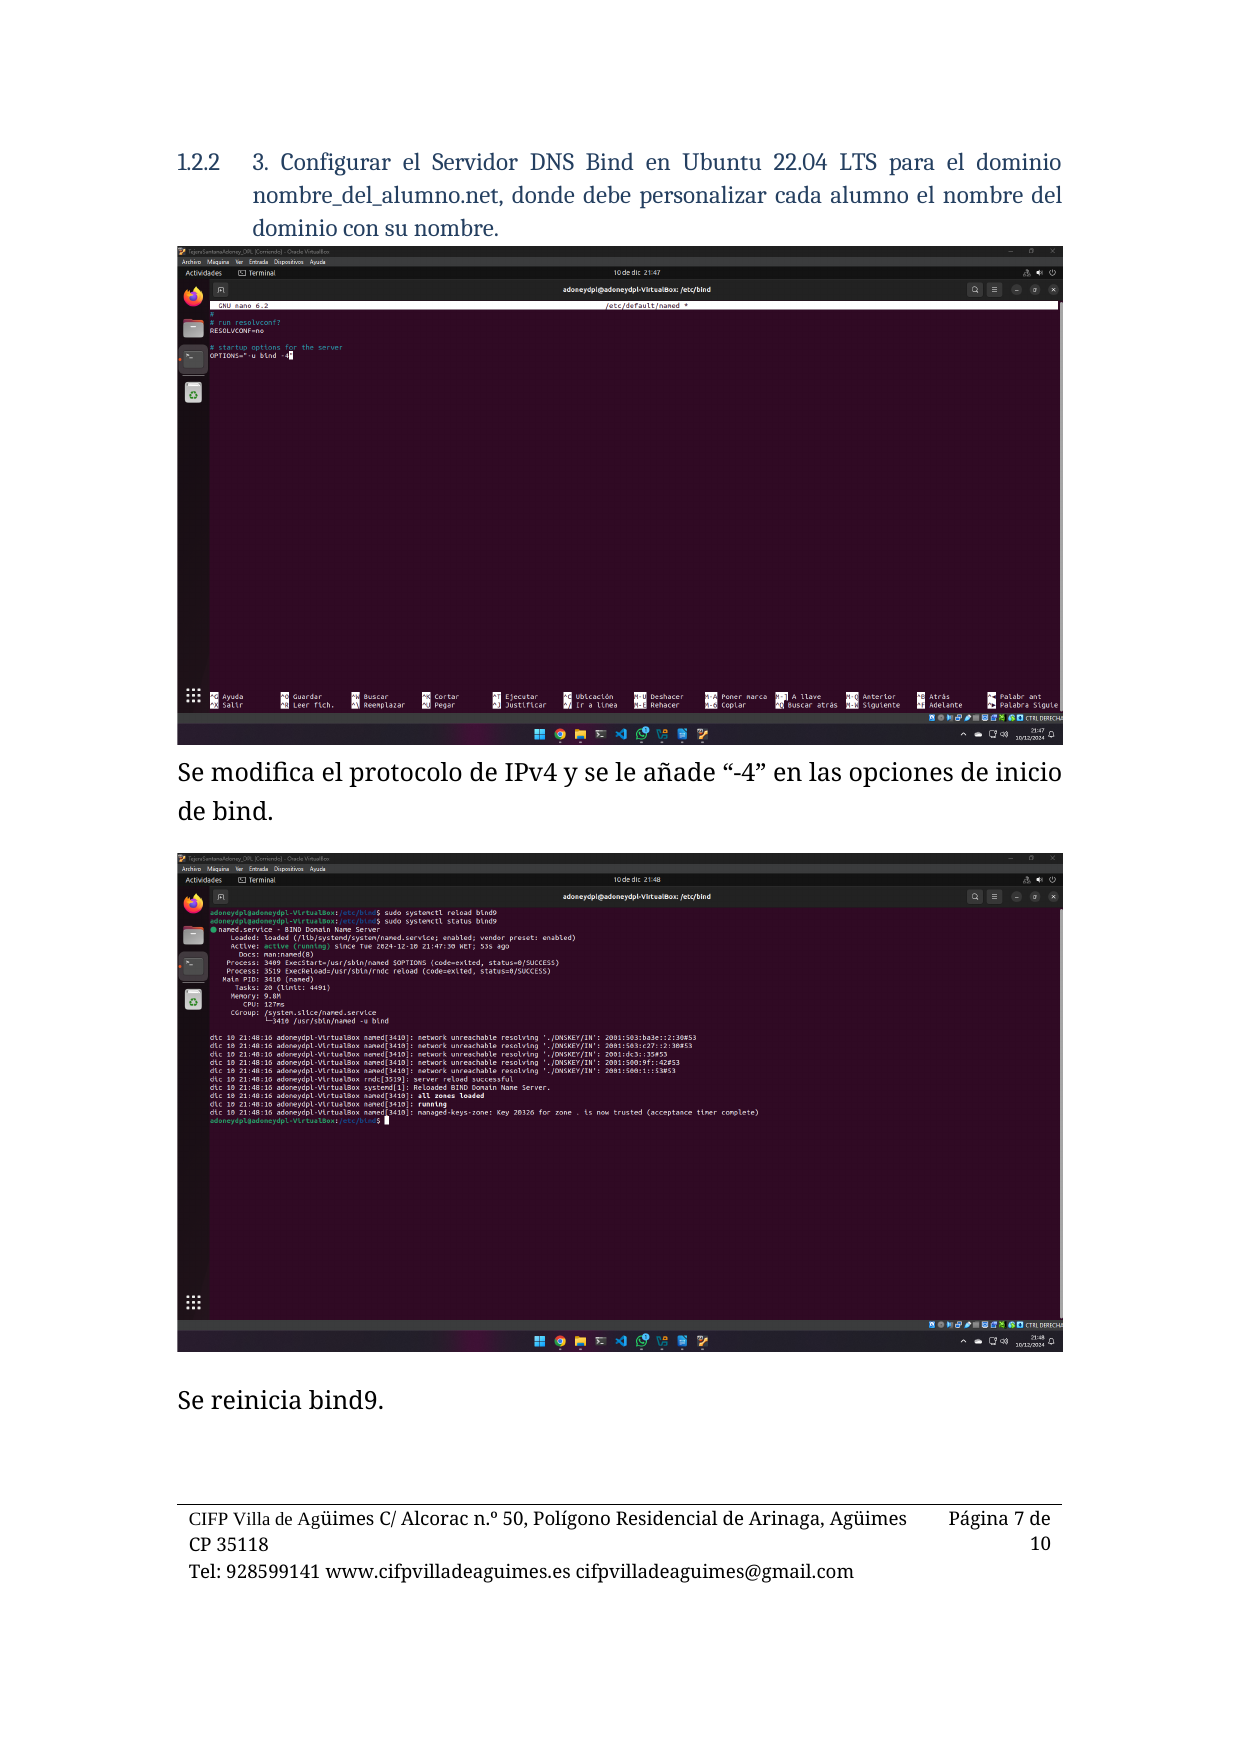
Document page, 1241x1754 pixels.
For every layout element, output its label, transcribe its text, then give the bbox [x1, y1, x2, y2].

picture [177, 853, 1063, 1352]
subtitle 3. Configurar el Servidor DNS Bind en Ubuntu 22.04 LTS para el dominio nombre_del_alumno.net, donde debe personalizar cada alumno el nombre del dominio con su nombre. [177, 148, 1063, 242]
text Se reinicia bind9. [177, 1352, 1063, 1417]
picture [177, 246, 1063, 745]
text Se modifica el protocolo de IPv4 y se le añade “-4” en las opciones de inicio de bind. [177, 745, 1063, 827]
